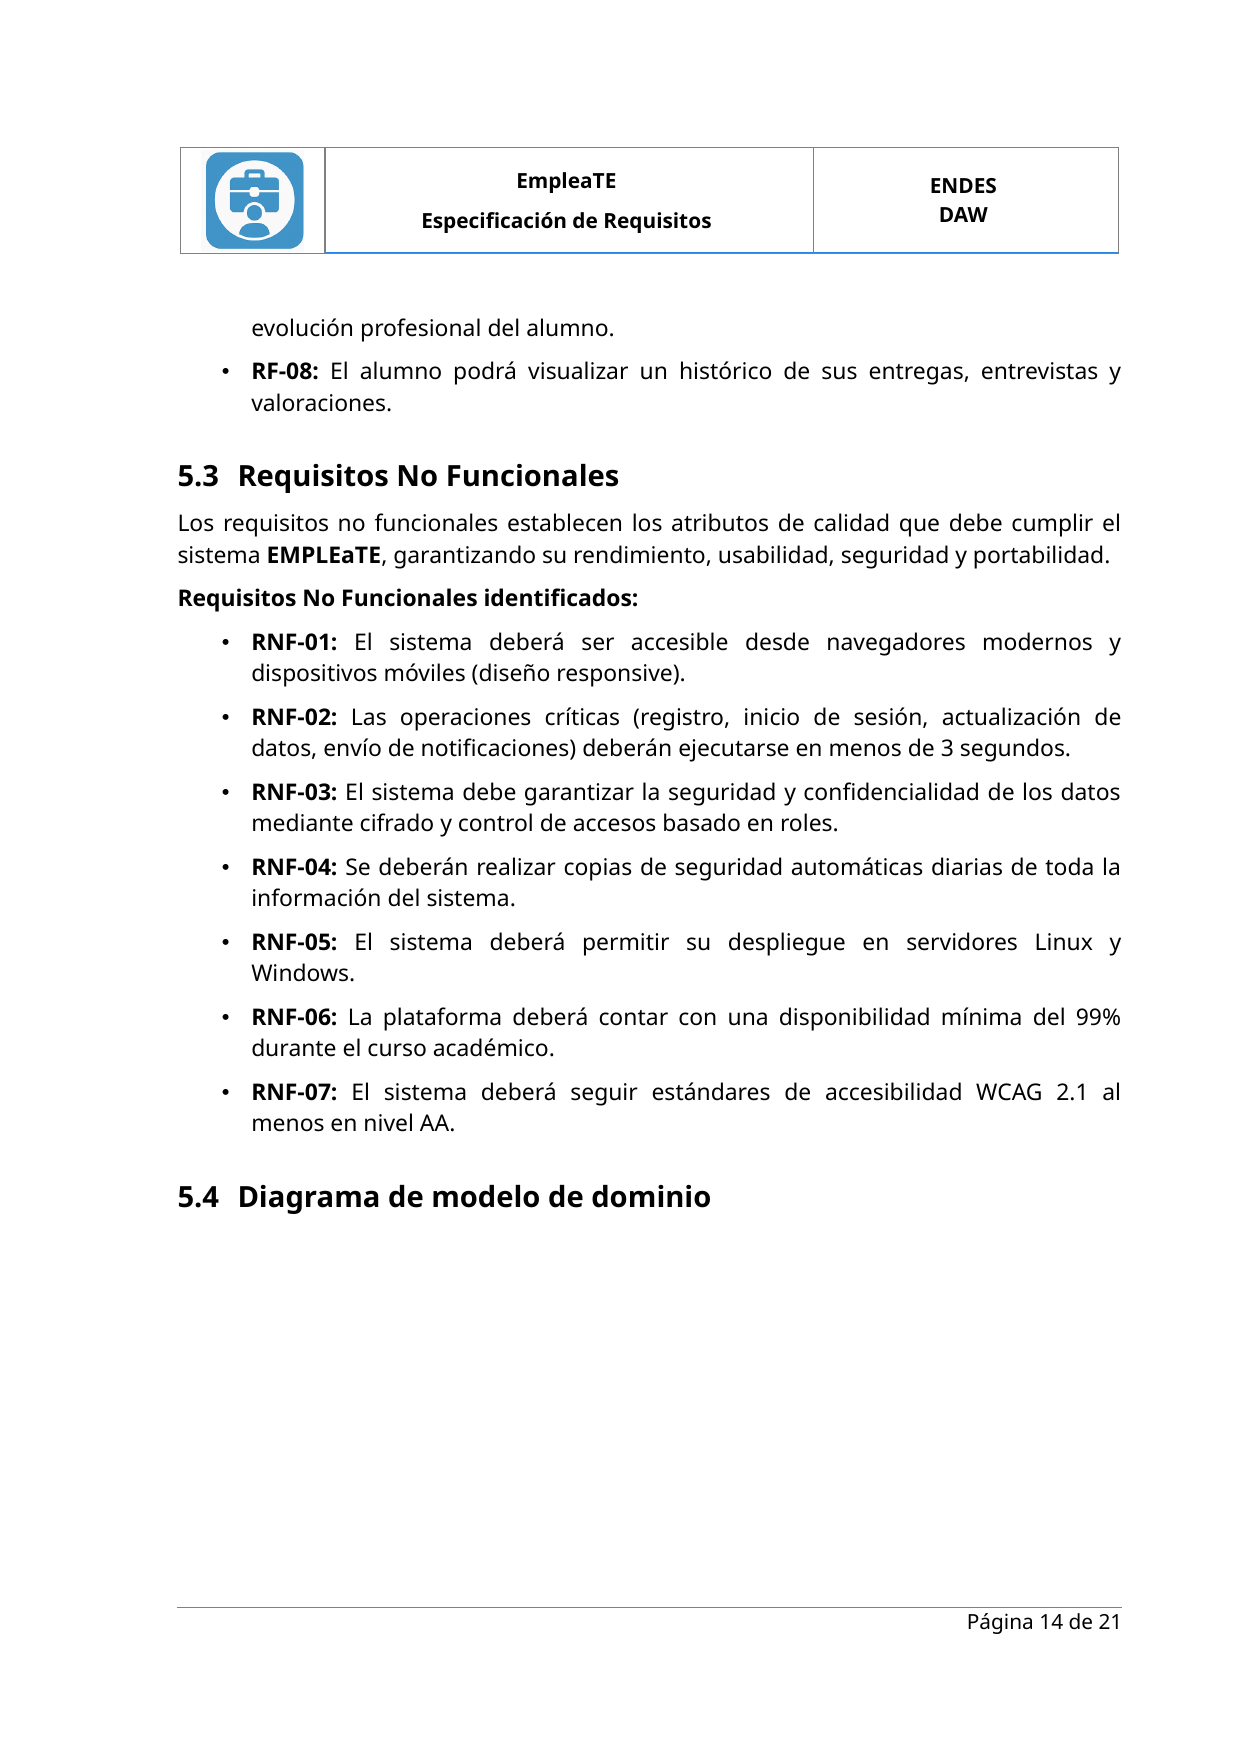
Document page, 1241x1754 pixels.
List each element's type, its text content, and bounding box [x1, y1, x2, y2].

text Requisitos No Funcionales identificados: [177, 582, 1122, 614]
list RNF-06: La plataforma deberá contar con una disponibilidad mínima del 99% durante el curso académico. [222, 1001, 1122, 1064]
picture [201, 150, 304, 252]
subtitle Diagrama de modelo de dominio [177, 1176, 1122, 1216]
list RNF-04: Se deberán realizar copias de seguridad automáticas diarias de toda la información del sistema. [222, 851, 1122, 914]
list RNF-03: El sistema debe garantizar la seguridad y confidencialidad de los datos mediante cifrado y control de accesos basado en roles. [222, 776, 1122, 839]
list RNF-07: El sistema deberá seguir estándares de accesibilidad WCAG 2.1 al menos en nivel AA. [222, 1076, 1122, 1139]
list RF-08: El alumno podrá visualizar un histórico de sus entregas, entrevistas y valoraciones. [222, 355, 1122, 418]
list RNF-01: El sistema deberá ser accesible desde navegadores modernos y dispositivos móviles (diseño responsive). [222, 626, 1122, 689]
subtitle Requisitos No Funcionales [177, 455, 1122, 495]
list evolución profesional del alumno. [222, 311, 1122, 343]
list RNF-02: Las operaciones críticas (registro, inicio de sesión, actualización de datos, envío de notificaciones) deberán ejecutarse en menos de 3 segundos. [222, 701, 1122, 764]
text Los requisitos no funcionales establecen los atributos de calidad que debe cumplir el sistema EMPLEaTE, garantizando su rendimiento, usabilidad, seguridad y portabilidad. [177, 507, 1122, 570]
list RNF-05: El sistema deberá permitir su despliegue en servidores Linux y Windows. [222, 926, 1122, 989]
